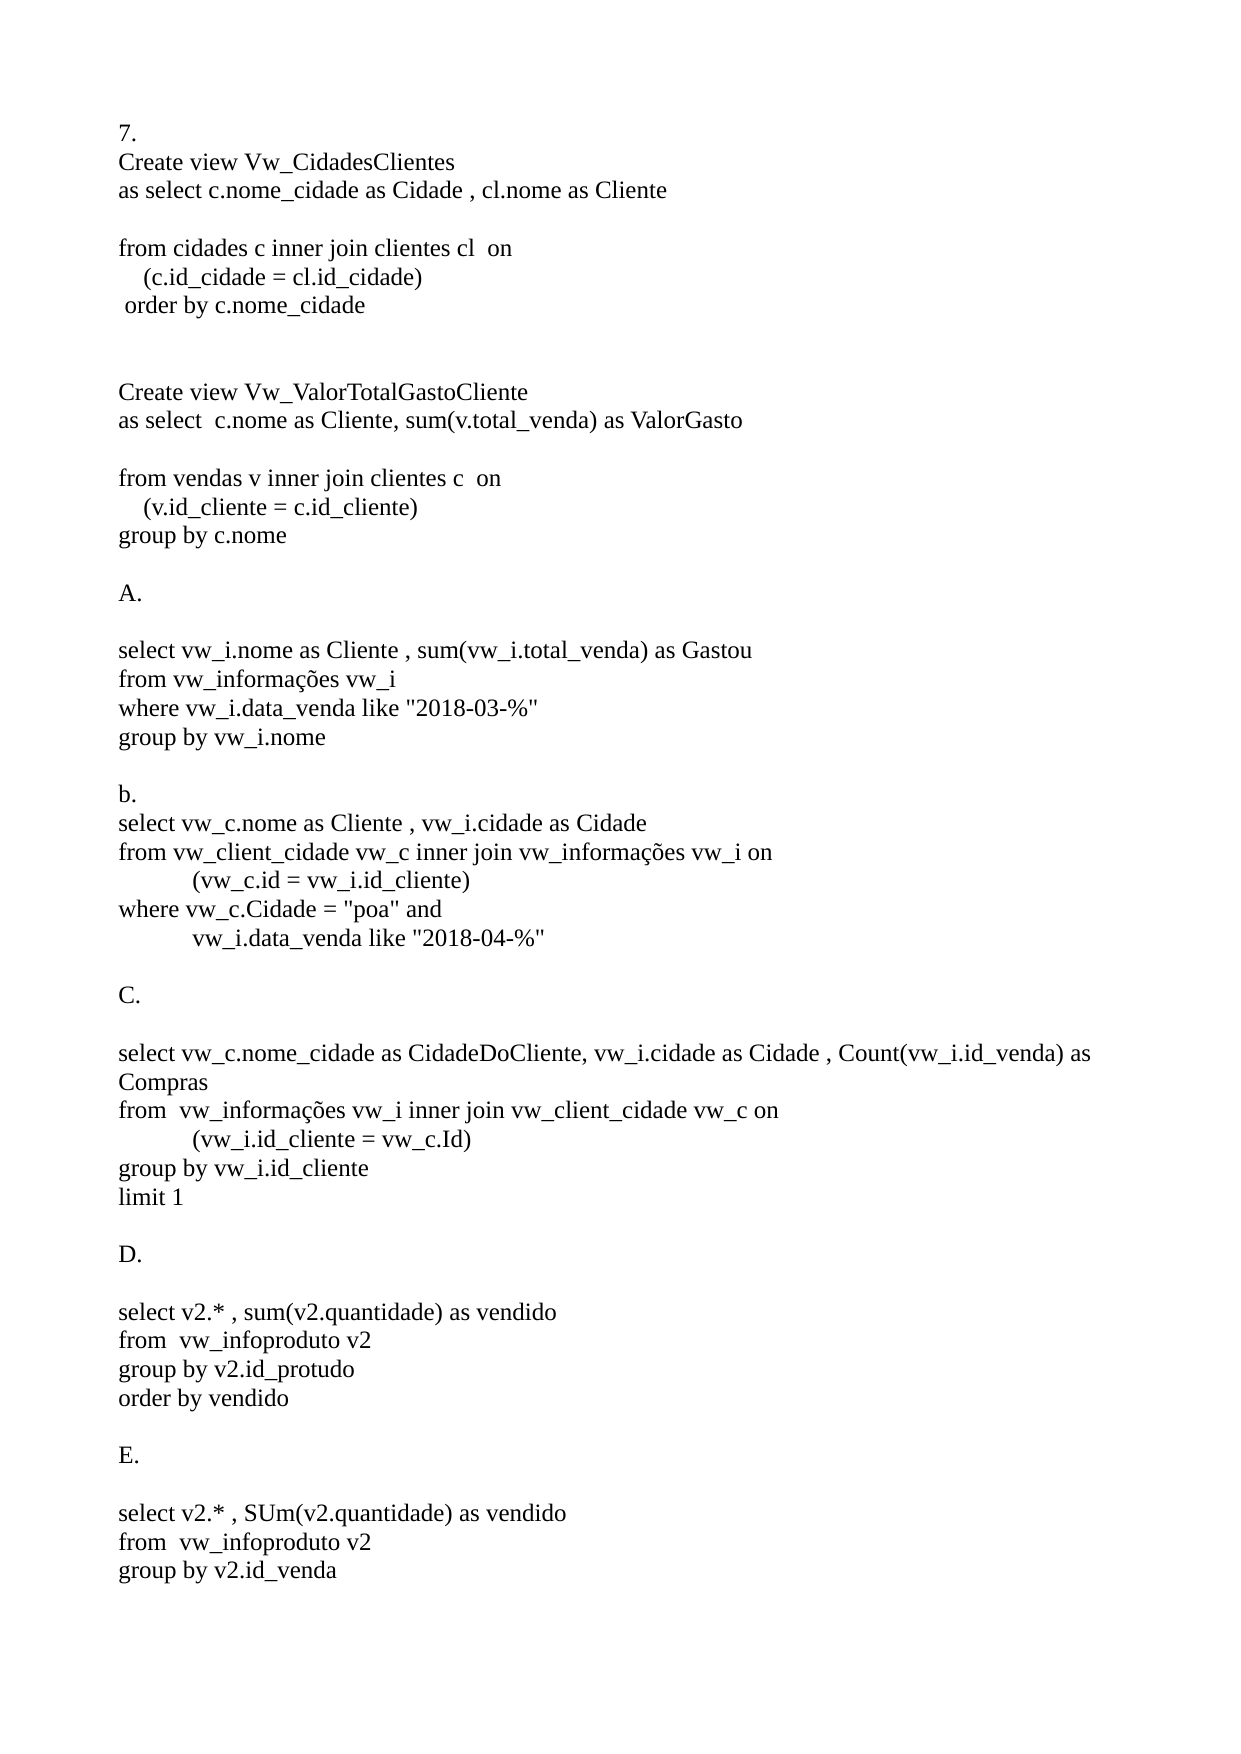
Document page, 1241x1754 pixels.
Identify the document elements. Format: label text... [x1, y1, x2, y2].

text select vw_i.nome as Cliente , sum(vw_i.total_venda) as Gastou from vw_informações vw_i where vw_i.data_venda like "2018-03-%" group by vw_i.nome [118, 636, 1122, 751]
text Create view Vw_ValorTotalGastoCliente [118, 377, 1122, 406]
text select vw_c.nome as Cliente , vw_i.cidade as Cidade from vw_client_cidade vw_c inner join vw_informações vw_i on (vw_c.id = vw_i.id_cliente) where vw_c.Cidade = "poa" and vw_i.data_venda like "2018-04-%" [118, 808, 1122, 952]
text select v2.* , sum(v2.quantidade) as vendido from vw_infoproduto v2 group by v2.id_protudo order by vendido [118, 1297, 1122, 1441]
text b. [118, 779, 1122, 808]
text (c.id_cidade = cl.id_cidade) [118, 262, 1122, 291]
text (v.id_cliente = c.id_cliente) [118, 492, 1122, 521]
text limit 1 [118, 1182, 1122, 1211]
text E. [118, 1441, 1122, 1469]
text from cidades c inner join clientes cl on [118, 233, 1122, 262]
text Create view Vw_CidadesClientes [118, 147, 1122, 176]
text group by c.nome [118, 521, 1122, 549]
text as select c.nome_cidade as Cidade , cl.nome as Cliente [118, 176, 1122, 204]
text select vw_c.nome_cidade as CidadeDoCliente, vw_i.cidade as Cidade , Count(vw_i.id_venda) as Compras from vw_informações vw_i inner join vw_client_cidade vw_c on (vw_i.id_cliente = vw_c.Id) group by vw_i.id_cliente [118, 1038, 1122, 1182]
text A. [118, 578, 1122, 607]
text 7. [118, 118, 1122, 147]
text from vendas v inner join clientes c on [118, 463, 1122, 492]
text select v2.* , SUm(v2.quantidade) as vendido from vw_infoproduto v2 group by v2.id_venda [118, 1498, 1122, 1584]
text C. [118, 981, 1122, 1009]
text as select c.nome as Cliente, sum(v.total_venda) as ValorGasto [118, 406, 1122, 434]
text order by c.nome_cidade [118, 291, 1122, 319]
text D. [118, 1239, 1122, 1268]
